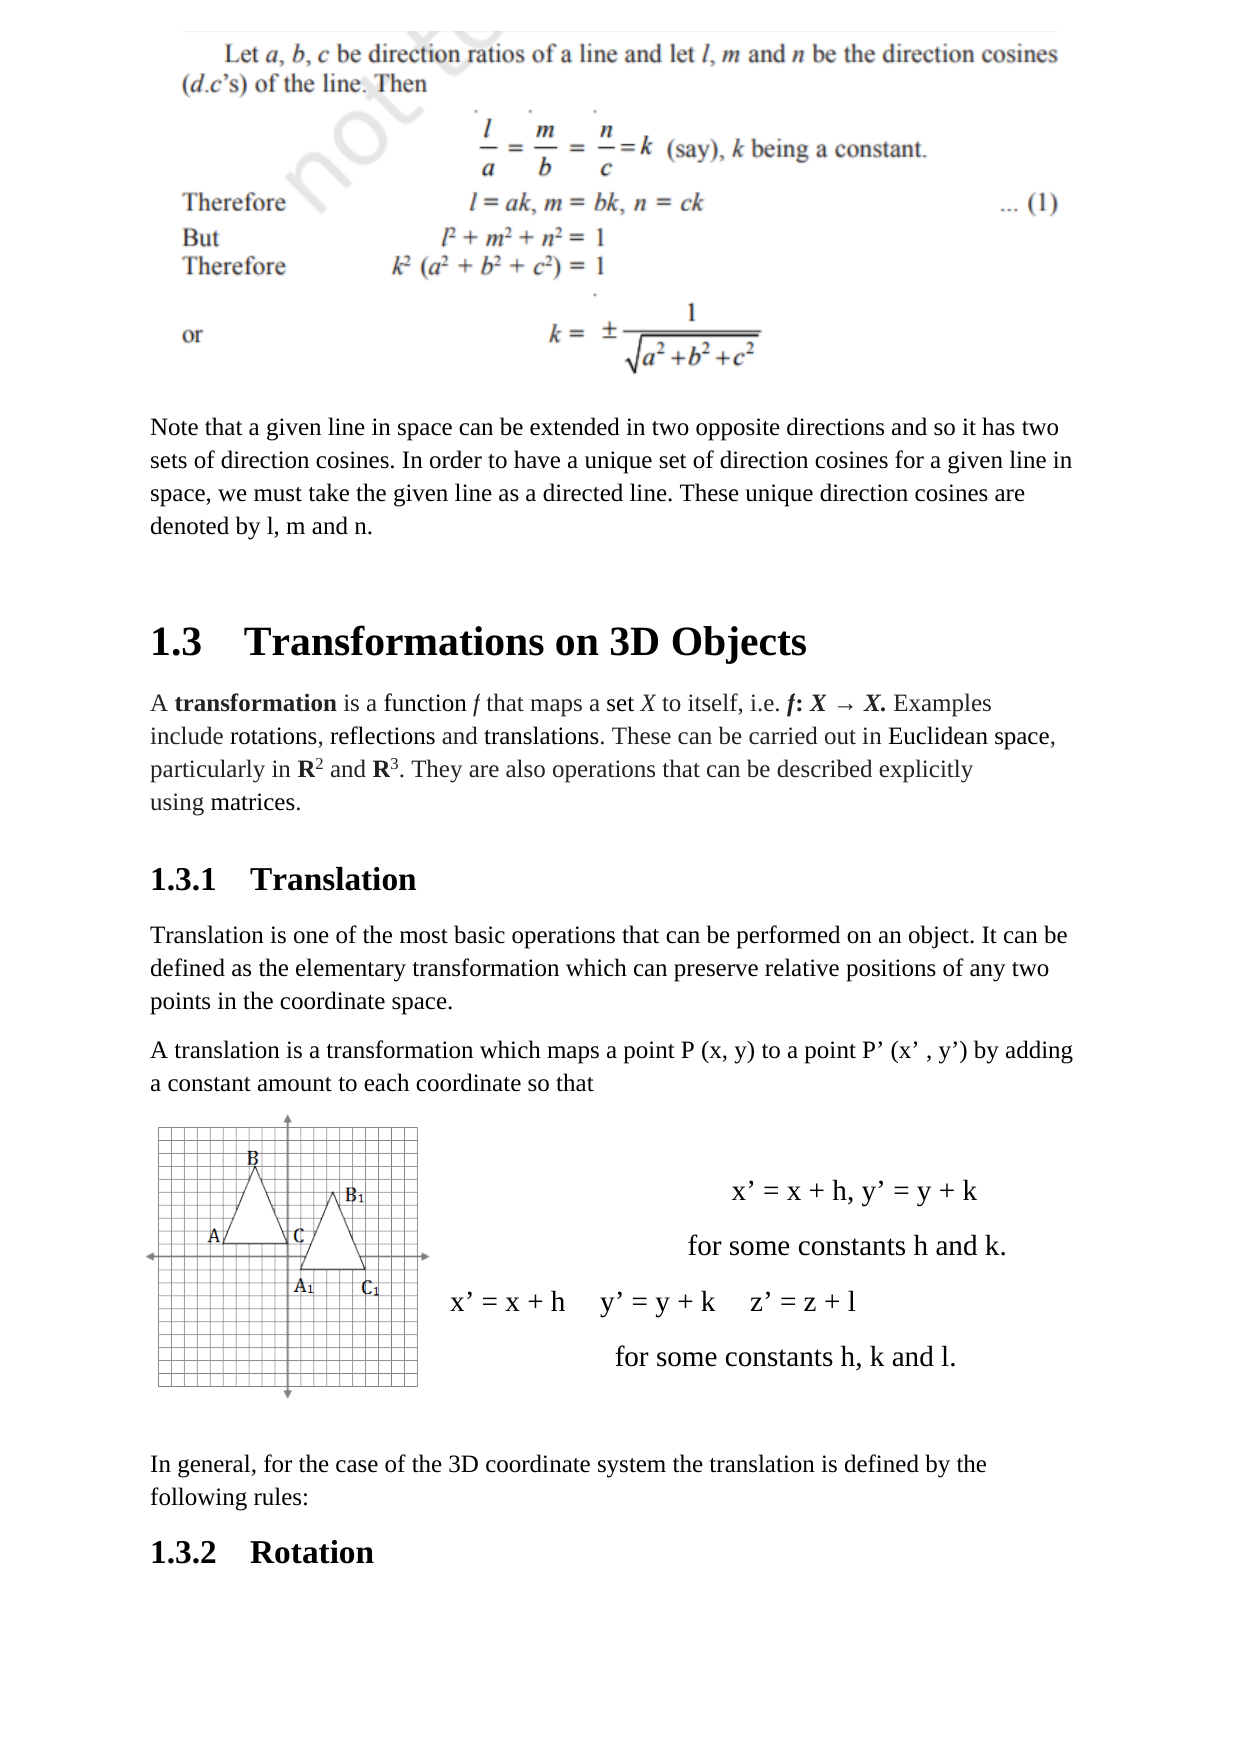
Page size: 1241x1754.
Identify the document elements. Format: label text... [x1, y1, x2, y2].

text A transformation is a function f that maps a set X to itself, i.e. f: X → X. Examples include rotations, reflections and translations. These can be carried out in Euclidean space, particularly in R2 and R3. They are also operations that can be described explicitly using matrices. [150, 688, 1090, 816]
text x’ = x + h, y’ = y + k [432, 1173, 1090, 1207]
text A translation is a transformation which maps a point P (x, y) to a point P’ (x’ , y’) by adding a constant amount to each coordinate so that [150, 1035, 1090, 1097]
text for some constants h and k. [600, 1228, 1090, 1262]
text In general, for the case of the 3D coordinate system the translation is defined by the following rules: [150, 1449, 1090, 1511]
picture [151, 31, 1092, 413]
picture [145, 1113, 432, 1400]
text Translation is one of the most basic operations that can be performed on an object. It can be defined as the elementary transformation which can preserve relative positions of any two points in the coordinate space. [150, 920, 1090, 1014]
text x’ = x + h y’ = y + k z’ = z + l [432, 1284, 1090, 1317]
text Note that a given line in space can be extended in two opposite directions and so it has two sets of direction cosines. In order to have a unique set of direction cosines for a given line in space, we must take the given line as a directed line. These unique direction cosines are denoted by l, m and n. [150, 75, 1090, 540]
text 1.3 Transformations on 3D Objects [150, 616, 1090, 664]
text 1.3.2 Rotation [150, 1532, 1090, 1570]
text 1.3.1 Translation [150, 859, 1090, 897]
text for some constants h, k and l. [432, 1339, 1090, 1372]
